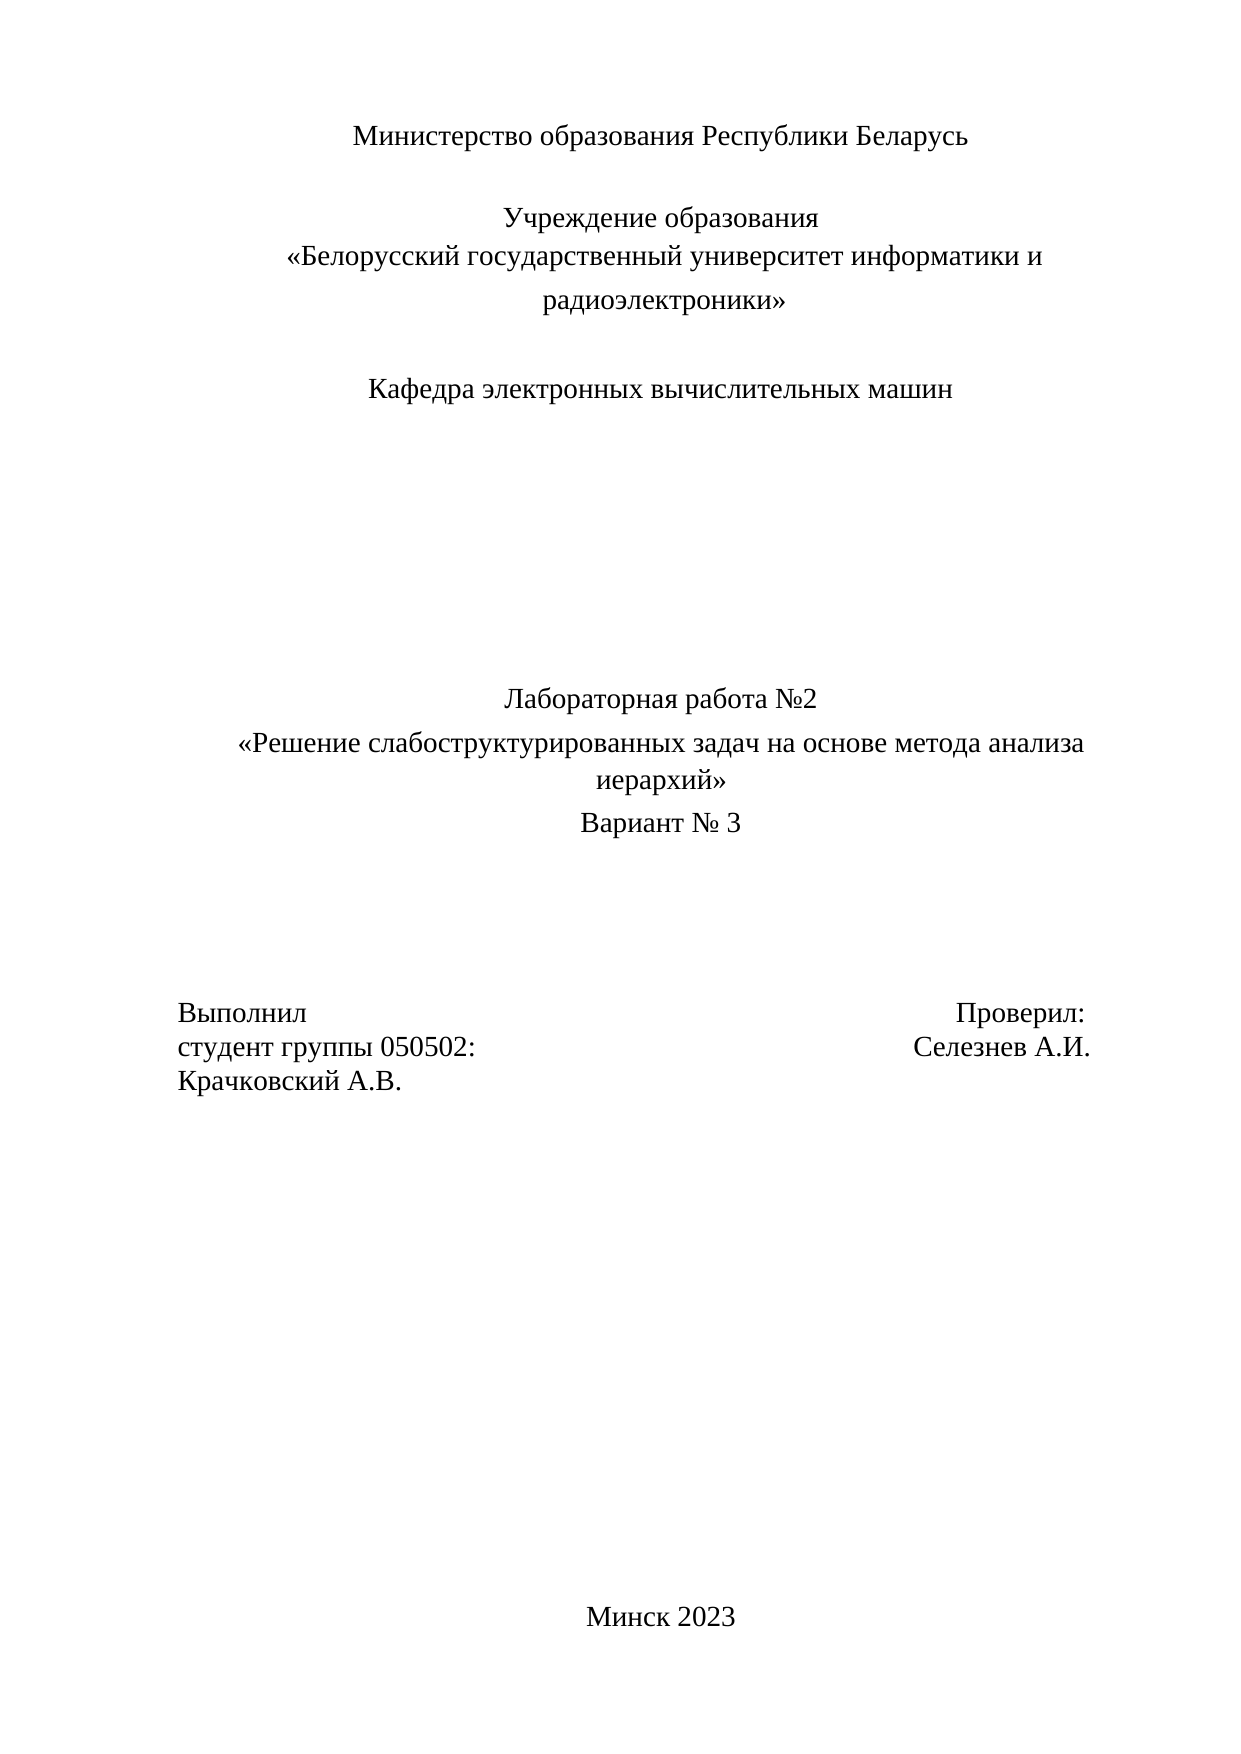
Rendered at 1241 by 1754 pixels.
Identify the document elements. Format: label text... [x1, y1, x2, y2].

text Учреждение образования [177, 200, 1144, 233]
text студент группы 050502: Селезнев А.И. [177, 1029, 1146, 1063]
text Выполнил Проверил: [177, 996, 1146, 1029]
text Вариант № 3 [177, 805, 1144, 838]
text Министерство образования Республики Беларусь [177, 118, 1144, 152]
text «Белорусский государственный университет информатики и радиоэлектроники» [286, 238, 1149, 316]
text Крачковский А.В. [177, 1063, 1146, 1096]
text «Решение слабоструктурированных задач на основе метода анализа иерархий» [177, 726, 1144, 795]
text Лабораторная работа №2 [177, 682, 1144, 715]
text Минск 2023 [177, 1599, 1144, 1633]
text Кафедра электронных вычислительных машин [177, 371, 1144, 404]
